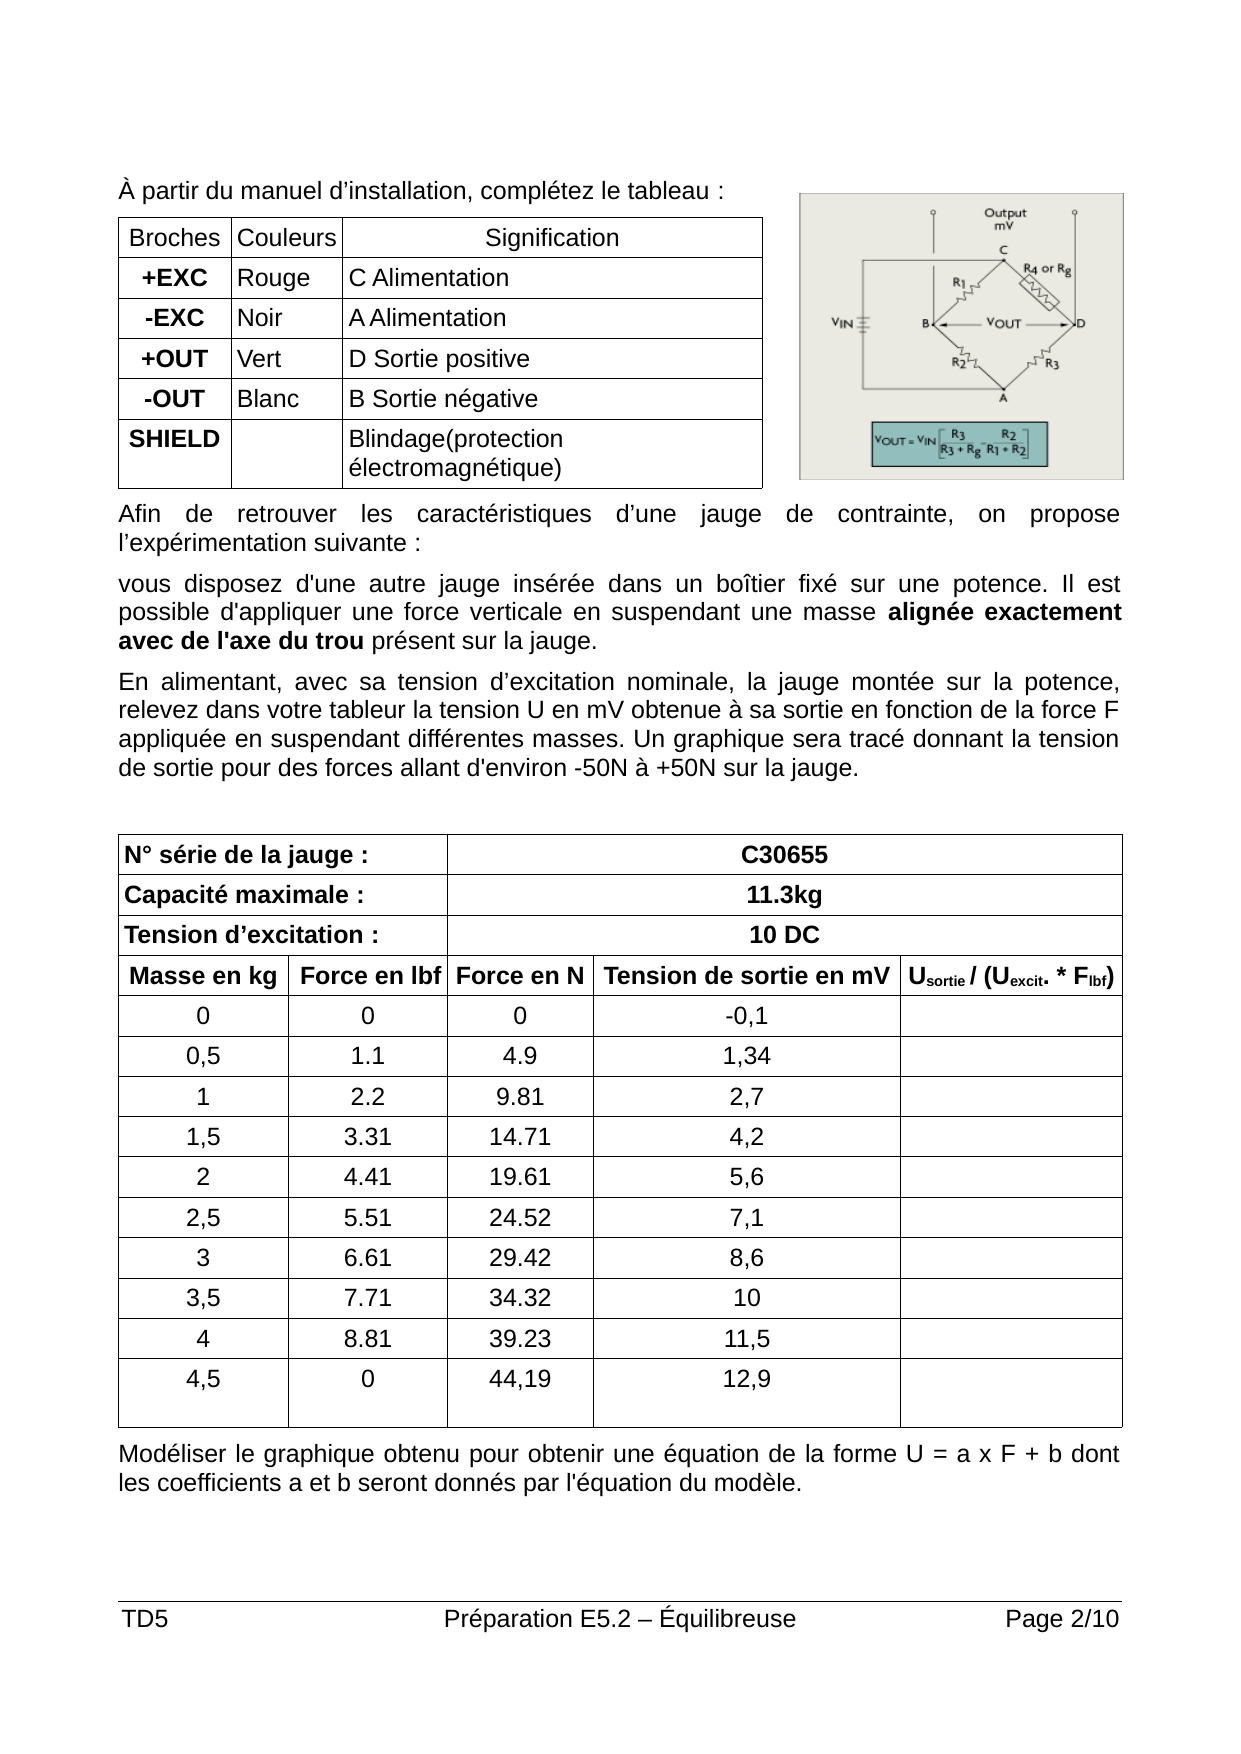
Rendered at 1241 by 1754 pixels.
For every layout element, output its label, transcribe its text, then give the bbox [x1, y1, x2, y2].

table_cell 0 [448, 996, 593, 1036]
table_cell 4,5 [119, 1359, 288, 1427]
table_cell 1 [119, 1077, 288, 1116]
table_cell 3 [119, 1238, 288, 1277]
table_cell [901, 1077, 1122, 1116]
table_cell 4,9 [448, 1037, 593, 1076]
table_cell 24,52 [448, 1198, 593, 1237]
table_cell 2,7 [594, 1077, 900, 1116]
table_cell +EXC [119, 258, 231, 297]
table_cell 5,6 [594, 1157, 900, 1197]
table_cell 0,5 [119, 1037, 288, 1076]
table_cell -EXC [119, 299, 231, 338]
table_cell 6,61 [289, 1238, 447, 1277]
table_cell [901, 1319, 1122, 1358]
table_cell 29,42 [448, 1238, 593, 1277]
table_header N° série de la jauge : [119, 835, 447, 874]
table_cell Force en lbf [289, 956, 447, 995]
table_cell [901, 1279, 1122, 1318]
table_cell [901, 1157, 1122, 1197]
table_cell B Sortie négative [343, 379, 762, 418]
table_cell -0,1 [594, 996, 900, 1036]
table_cell 4 [119, 1319, 288, 1358]
table_cell 1,1 [289, 1037, 447, 1076]
table_cell D Sortie positive [343, 339, 762, 378]
table_cell Blindage(protection électromagnétique) [343, 420, 762, 487]
table_cell Masse en kg [119, 956, 288, 995]
table_cell 4,41 [289, 1157, 447, 1197]
table_cell 34,32 [448, 1279, 593, 1318]
text Afin de retrouver les caractéristiques d’une jauge de contrainte, on propose l’expérimentation suivante : [118, 499, 1122, 557]
text Modéliser le graphique obtenu pour obtenir une équation de la forme U = a x F + b dont les coefficients a et b seront donnés par l'équation du modèle. [118, 1439, 1122, 1496]
table_cell 5,51 [289, 1198, 447, 1237]
table_header Broches [119, 218, 231, 257]
table_cell 12,9 [594, 1359, 900, 1427]
table_cell 3,5 [119, 1279, 288, 1318]
table_cell Tension d’excitation : [119, 916, 447, 955]
table_cell [901, 1238, 1122, 1277]
table_cell Noir [232, 299, 342, 338]
table_cell 11.3kg [448, 875, 1122, 914]
table_cell Rouge [232, 258, 342, 297]
table_cell 10 [594, 1279, 900, 1318]
table_cell 7,71 [289, 1279, 447, 1318]
text vous disposez d'une autre jauge insérée dans un boîtier fixé sur une potence. Il est possible d'appliquer une force verticale en suspendant une masse alignée exactement avec de l'axe du trou présent sur la jauge. [118, 569, 1122, 655]
picture [799, 193, 1124, 480]
table_cell +OUT [119, 339, 231, 378]
table_cell 8,6 [594, 1238, 900, 1277]
table_cell Vert [232, 339, 342, 378]
table_cell 11,5 [594, 1319, 900, 1358]
table_cell Force en N [448, 956, 593, 995]
table_cell 14,71 [448, 1117, 593, 1156]
table_cell 1,34 [594, 1037, 900, 1076]
table_cell 3,31 [289, 1117, 447, 1156]
table_cell Capacité maximale : [119, 875, 447, 914]
table_cell 39,23 [448, 1319, 593, 1358]
text En alimentant, avec sa tension d’excitation nominale, la jauge montée sur la potence, relevez dans votre tableur la tension U en mV obtenue à sa sortie en fonction de la force F appliquée en suspendant différentes masses. Un graphique sera tracé donnant la tension de sortie pour des forces allant d'environ -50N à +50N sur la jauge. [118, 667, 1122, 782]
table_cell 2 [119, 1157, 288, 1197]
table_cell [901, 1198, 1122, 1237]
table_header Couleurs [232, 218, 342, 257]
table_cell 0 [119, 996, 288, 1036]
table_cell [232, 420, 342, 487]
table_cell 2,5 [119, 1198, 288, 1237]
table_cell -OUT [119, 379, 231, 418]
table_cell 44,19 [448, 1359, 593, 1427]
table_cell Blanc [232, 379, 342, 418]
table_cell 9,81 [448, 1077, 593, 1116]
table_cell 2,2 [289, 1077, 447, 1116]
table_header Signification [343, 218, 762, 257]
table_cell [901, 1037, 1122, 1076]
table_cell SHIELD [119, 420, 231, 487]
text À partir du manuel d’installation, complétez le tableau : [118, 176, 1122, 205]
table_cell Usortie / (Uexcit. * Flbf) [901, 956, 1122, 995]
table_cell 9,93 [289, 1359, 447, 1427]
table_cell 19,61 [448, 1157, 593, 1197]
table_cell [901, 1359, 1122, 1427]
table_cell 1,5 [119, 1117, 288, 1156]
table_cell 4,2 [594, 1117, 900, 1156]
table_cell C Alimentation [343, 258, 762, 297]
table_cell [901, 996, 1122, 1036]
table_cell Tension de sortie en mV [594, 956, 900, 995]
table_cell 10 DC [448, 916, 1122, 955]
table_cell 8,81 [289, 1319, 447, 1358]
table_cell 7,1 [594, 1198, 900, 1237]
table_cell 0 [289, 996, 447, 1036]
table_header C30655 [448, 835, 1122, 874]
table_cell [901, 1117, 1122, 1156]
table_cell A Alimentation [343, 299, 762, 338]
